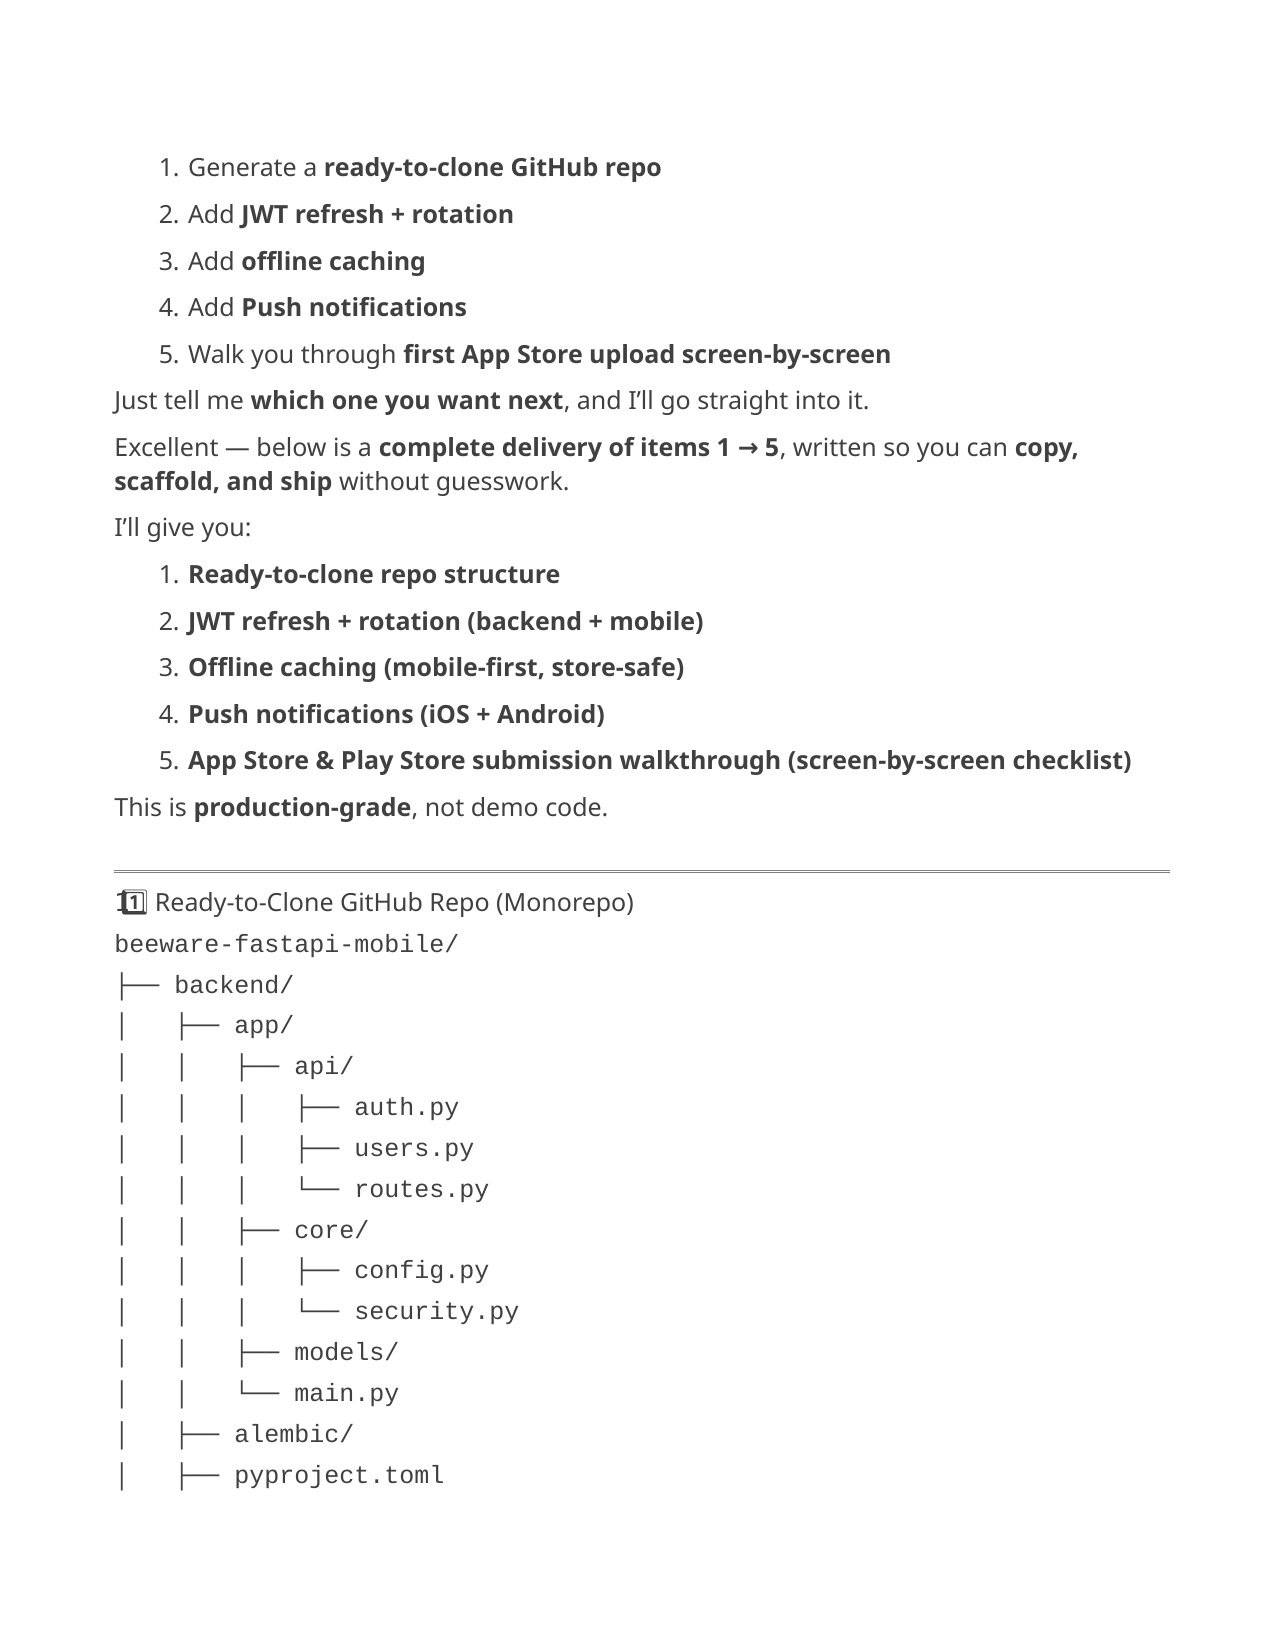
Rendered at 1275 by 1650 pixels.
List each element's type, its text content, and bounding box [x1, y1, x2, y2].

text │ │ │ ├── users.py [242, 1136, 301, 1164]
text │ │ ├── models/ [242, 1340, 1170, 1368]
list JWT refresh + rotation (backend + mobile) [158, 603, 1170, 637]
list Add offline caching [158, 243, 1170, 277]
text │ │ │ └── routes.py [242, 1176, 1170, 1205]
text │ │ ├── core/ [182, 1217, 241, 1246]
text │ │ │ ├── auth.py [242, 1095, 301, 1123]
text │ │ │ ├── users.py [302, 1136, 1170, 1164]
subtitle ✅ 1️⃣ Ready-to-Clone GitHub Repo (Monorepo) [114, 885, 1170, 919]
text │ │ │ └── routes.py [122, 1176, 181, 1205]
text │ │ │ ├── auth.py [302, 1095, 1170, 1123]
text │ │ ├── core/ [122, 1217, 181, 1246]
text │ ├── pyproject.toml [122, 1462, 181, 1491]
text │ │ │ └── security.py [242, 1299, 1170, 1327]
text │ │ │ └── routes.py [182, 1176, 241, 1205]
text │ │ │ ├── config.py [122, 1258, 181, 1286]
text │ │ ├── models/ [122, 1340, 181, 1368]
text │ │ │ └── security.py [182, 1299, 241, 1327]
text │ │ ├── api/ [242, 1054, 1170, 1082]
text │ │ │ └── security.py [122, 1299, 181, 1327]
text I’ll give you: [114, 510, 1170, 544]
list Offline caching (mobile-first, store-safe) [158, 650, 1170, 684]
list Add JWT refresh + rotation [158, 197, 1170, 231]
text │ ├── app/ [122, 1013, 181, 1041]
list Generate a ready-to-clone GitHub repo [158, 150, 1170, 184]
text │ ├── pyproject.toml [182, 1462, 1170, 1491]
text │ │ │ ├── auth.py [182, 1095, 241, 1123]
text │ │ └── main.py [182, 1381, 1170, 1409]
text Excellent — below is a complete delivery of items 1 → 5, written so you can copy, scaffold, and ship without guesswork. [114, 429, 1170, 497]
list App Store & Play Store submission walkthrough (screen-by-screen checklist) [158, 743, 1170, 777]
text │ │ │ ├── config.py [302, 1258, 1170, 1286]
text │ ├── alembic/ [182, 1421, 1170, 1450]
text │ │ ├── core/ [242, 1217, 1170, 1246]
text This is production-grade, not demo code. [114, 789, 1170, 823]
list Ready-to-clone repo structure [158, 557, 1170, 591]
text │ │ └── main.py [122, 1381, 181, 1409]
text │ │ ├── models/ [182, 1340, 241, 1368]
text │ ├── alembic/ [122, 1421, 181, 1450]
text │ │ │ ├── config.py [182, 1258, 241, 1286]
text Just tell me which one you want next, and I’ll go straight into it. [114, 383, 1170, 417]
list Push notifications (iOS + Android) [158, 696, 1170, 730]
text │ │ │ ├── auth.py [122, 1095, 181, 1123]
text │ ├── app/ [182, 1013, 1170, 1041]
text │ │ ├── api/ [122, 1054, 181, 1082]
text ├── backend/ [122, 972, 1170, 1001]
list Add Push notifications [158, 290, 1170, 324]
text beeware-fastapi-mobile/ [114, 931, 1170, 960]
text │ │ │ ├── users.py [122, 1136, 181, 1164]
text │ │ │ ├── config.py [242, 1258, 301, 1286]
text │ │ ├── api/ [182, 1054, 241, 1082]
list Walk you through first App Store upload screen-by-screen [158, 336, 1170, 370]
text │ │ │ ├── users.py [182, 1136, 241, 1164]
